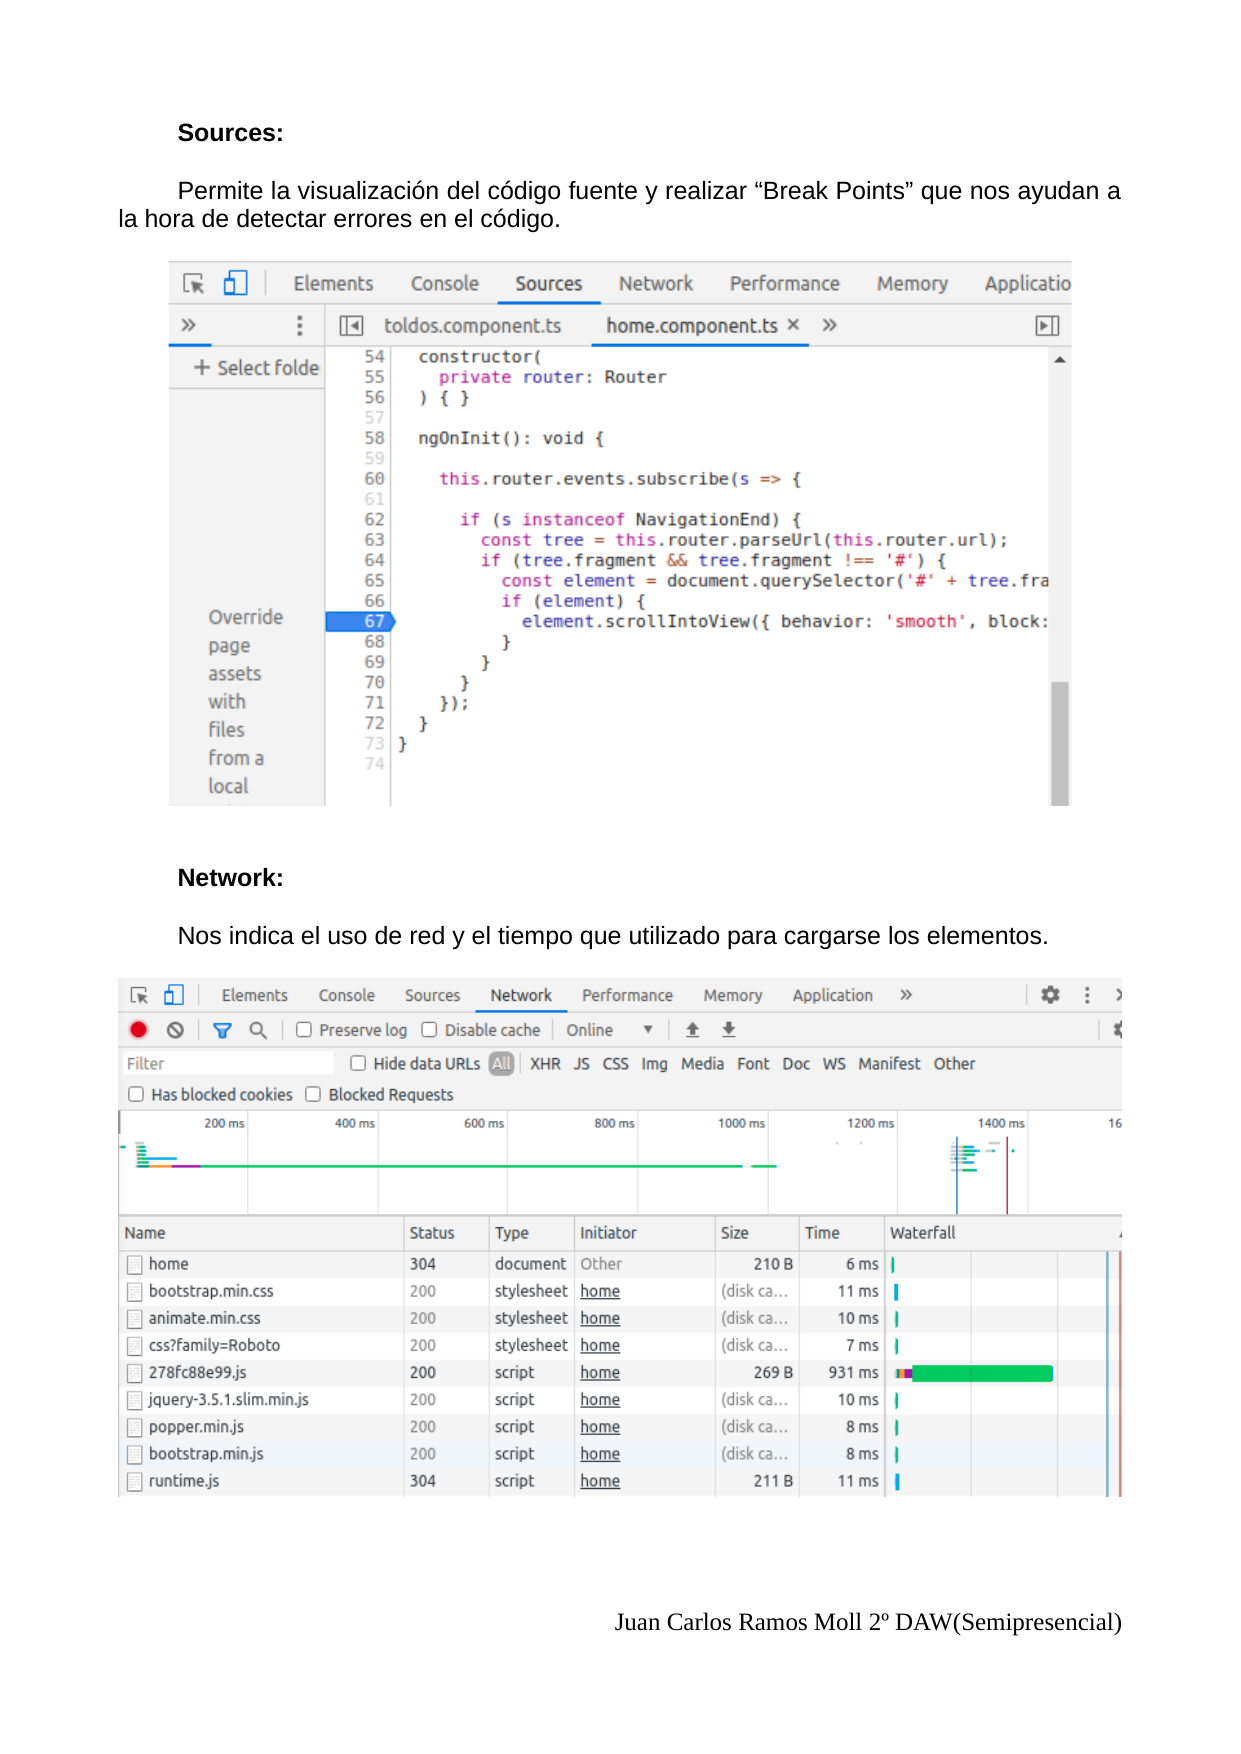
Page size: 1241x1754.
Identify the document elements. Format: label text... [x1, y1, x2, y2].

picture [168, 261, 1072, 806]
text Sources: [118, 118, 1122, 147]
picture [118, 978, 1123, 1497]
text Permite la visualización del código fuente y realizar “Break Points” que nos ayudan a la hora de detectar errores en el código. [118, 176, 1122, 233]
text Network: [118, 863, 1122, 892]
text Nos indica el uso de red y el tiempo que utilizado para cargarse los elementos. [118, 921, 1122, 949]
